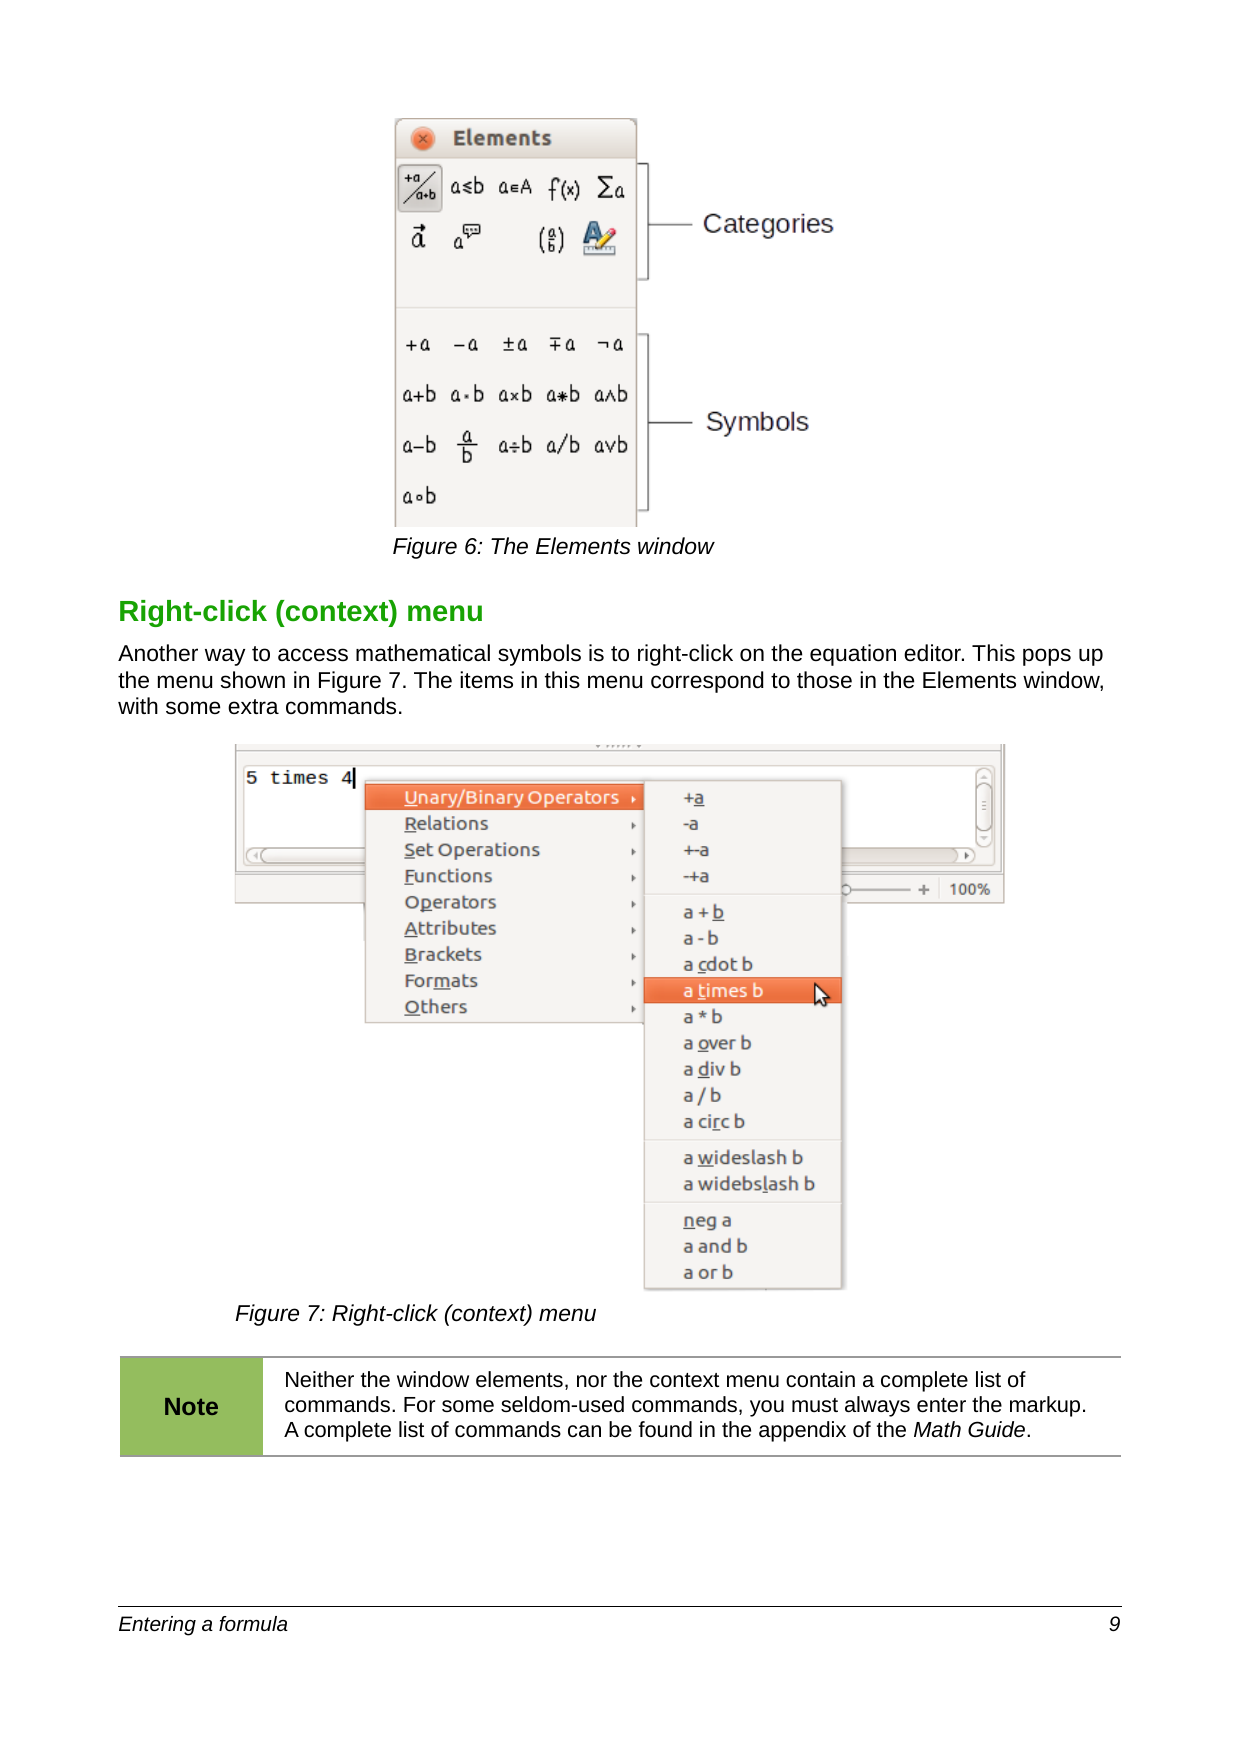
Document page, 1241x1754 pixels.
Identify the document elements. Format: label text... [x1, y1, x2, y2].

picture [234, 744, 1006, 1294]
table_header Neither the window elements, nor the context menu contain a complete list of commands. For some seldom-used commands, you must always enter the markup. A complete list of commands can be found in the appendix of the Math Guide. [263, 1358, 1121, 1455]
picture [392, 118, 848, 527]
text Figure 6: The Elements window [392, 533, 848, 559]
table_header Note [120, 1358, 263, 1455]
text Figure 7: Right-click (context) menu [235, 1300, 1005, 1326]
subtitle Right-click (context) menu [118, 594, 1122, 628]
text Another way to access mathematical symbols is to right-click on the equation editor. This pops up the menu shown in Figure 7. The items in this menu correspond to those in the Elements window, with some extra commands. [118, 640, 1122, 719]
